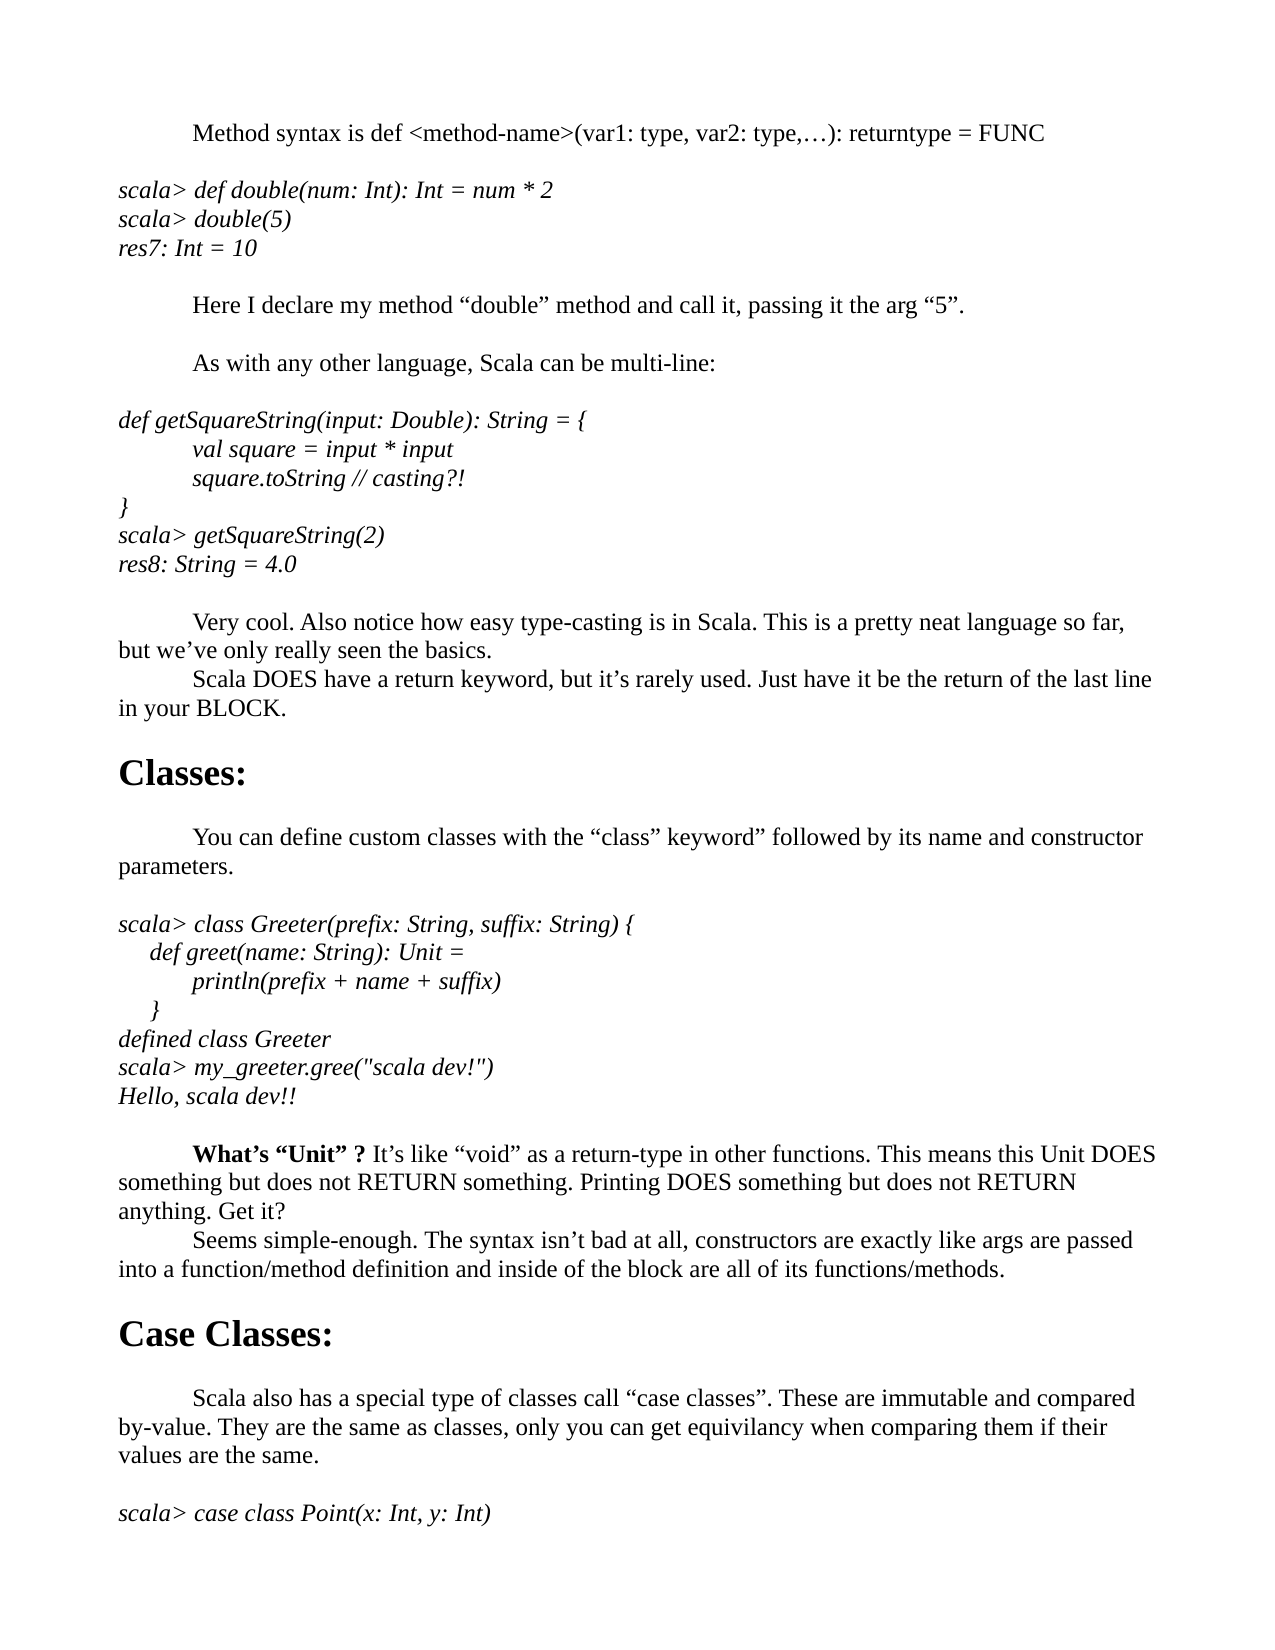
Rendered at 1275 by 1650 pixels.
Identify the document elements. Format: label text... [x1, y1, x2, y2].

text As with any other language, Scala can be multi-line: [118, 348, 1157, 377]
text Method syntax is def <method-name>(var1: type, var2: type,…): returntype = FUNC [118, 118, 1157, 147]
text } [118, 492, 1157, 521]
text defined class Greeter [118, 1024, 1157, 1052]
text def greet(name: String): Unit = [118, 937, 1157, 966]
text scala> class Greeter(prefix: String, suffix: String) { [118, 909, 1157, 937]
text scala> my_greeter.gree("scala dev!") [118, 1052, 1157, 1081]
text Scala DOES have a return keyword, but it’s rarely used. Just have it be the return of the last line in your BLOCK. [118, 664, 1157, 722]
text val square = input * input [118, 434, 1157, 463]
text scala> double(5) [118, 204, 1157, 233]
text Seems simple-enough. The syntax isn’t bad at all, constructors are exactly like args are passed into a function/method definition and inside of the block are all of its functions/methods. [118, 1225, 1157, 1282]
text You can define custom classes with the “class” keyword” followed by its name and constructor parameters. [118, 822, 1157, 880]
text Here I declare my method “double” method and call it, passing it the arg “5”. [118, 291, 1157, 319]
text What’s “Unit” ? It’s like “void” as a return-type in other functions. This means this Unit DOES something but does not RETURN something. Printing DOES something but does not RETURN anything. Get it? [118, 1139, 1157, 1225]
text res8: String = 4.0 [118, 549, 1157, 578]
text Classes: [118, 751, 1157, 794]
text Hello, scala dev!! [118, 1081, 1157, 1110]
text } [118, 995, 1157, 1024]
text res7: Int = 10 [118, 233, 1157, 262]
text Very cool. Also notice how easy type-casting is in Scala. This is a pretty neat language so far, but we’ve only really seen the basics. [118, 578, 1157, 664]
text square.toString // casting?! [118, 463, 1157, 492]
text scala> case class Point(x: Int, y: Int) [118, 1498, 1157, 1527]
text println(prefix + name + suffix) [118, 966, 1157, 995]
text scala> def double(num: Int): Int = num * 2 [118, 176, 1157, 204]
text Scala also has a special type of classes call “case classes”. These are immutable and compared by-value. They are the same as classes, only you can get equivilancy when comparing them if their values are the same. [118, 1383, 1157, 1469]
text scala> getSquareString(2) [118, 521, 1157, 549]
text Case Classes: [118, 1311, 1157, 1354]
text def getSquareString(input: Double): String = { [118, 406, 1157, 434]
